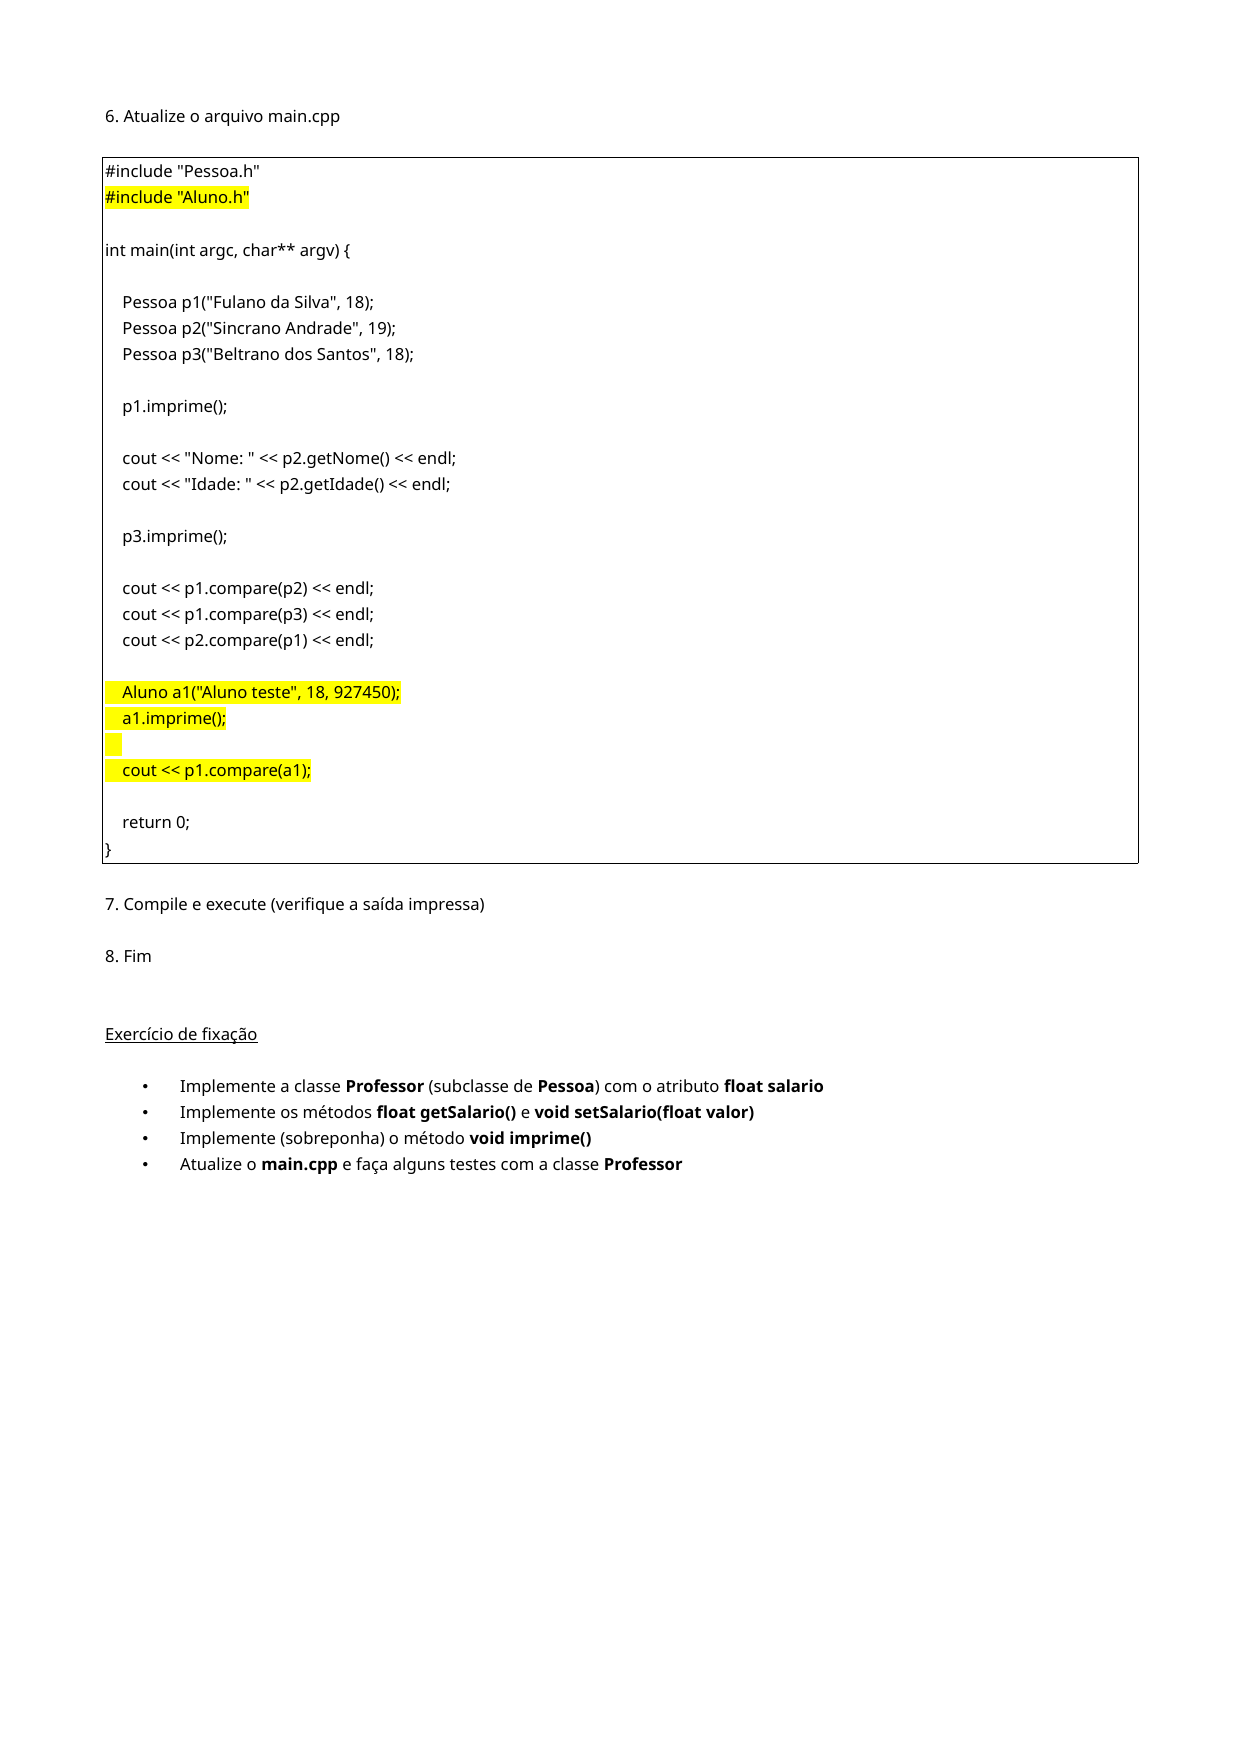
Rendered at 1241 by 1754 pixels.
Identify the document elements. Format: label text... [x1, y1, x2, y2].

text #include "Aluno.h" [103, 183, 1138, 209]
list Atualize o main.cpp e faça alguns testes com a classe Professor [142, 1153, 1135, 1175]
text cout << p1.compare(p2) << endl; [103, 574, 1138, 599]
text Aluno a1("Aluno teste", 18, 927450); [103, 678, 1138, 704]
text return 0; [103, 808, 1138, 834]
text Exercício de fixação [105, 1022, 1135, 1045]
text #include "Pessoa.h" [103, 158, 1138, 183]
text Pessoa p1("Fulano da Silva", 18); [103, 287, 1138, 313]
text Pessoa p2("Sincrano Andrade", 19); [103, 313, 1138, 339]
text int main(int argc, char** argv) { [103, 235, 1138, 261]
text cout << "Nome: " << p2.getNome() << endl; [103, 443, 1138, 469]
text p3.imprime(); [103, 522, 1138, 547]
text cout << p2.compare(p1) << endl; [103, 626, 1138, 652]
text 7. Compile e execute (verifique a saída impressa) [105, 892, 1135, 915]
text 8. Fim [105, 944, 1135, 967]
text a1.imprime(); [103, 704, 1138, 730]
text cout << p1.compare(p3) << endl; [103, 600, 1138, 626]
text Pessoa p3("Beltrano dos Santos", 18); [103, 339, 1138, 365]
text } [103, 834, 1138, 863]
text cout << "Idade: " << p2.getIdade() << endl; [103, 469, 1138, 495]
text 6. Atualize o arquivo main.cpp [105, 105, 1135, 128]
text p1.imprime(); [103, 391, 1138, 417]
list Implemente (sobreponha) o método void imprime() [142, 1127, 1135, 1149]
text cout << p1.compare(a1); [103, 756, 1138, 782]
list Implemente a classe Professor (subclasse de Pessoa) com o atributo float salario [142, 1074, 1135, 1097]
list Implemente os métodos float getSalario() e void setSalario(float valor) [142, 1101, 1135, 1123]
